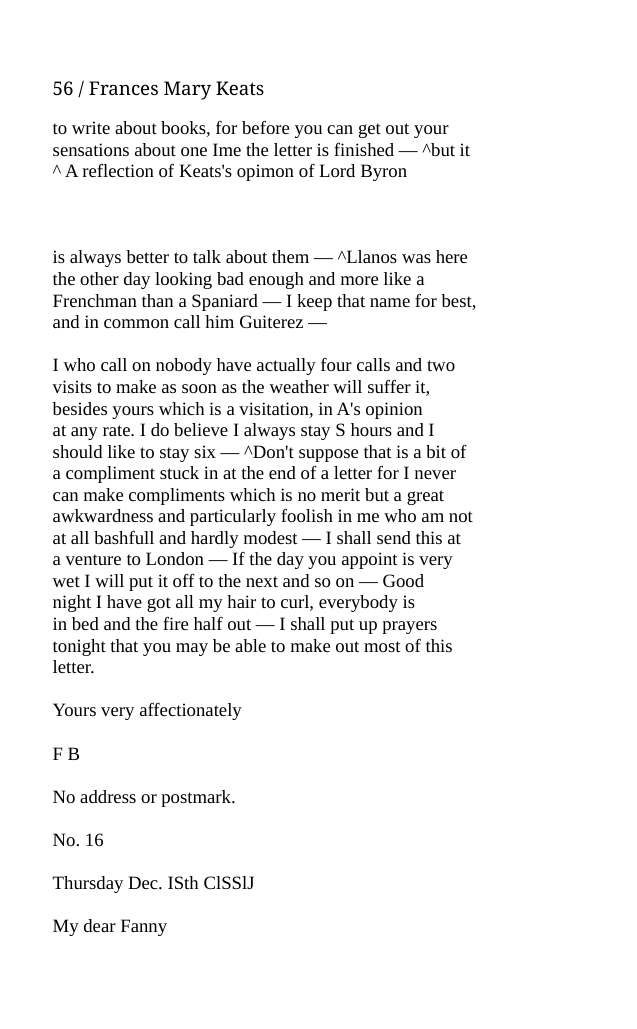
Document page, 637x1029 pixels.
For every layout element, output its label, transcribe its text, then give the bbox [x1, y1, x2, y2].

text sensations about one Ime the letter is finished — ^but it [52, 139, 538, 160]
text F B [52, 742, 538, 764]
text at any rate. I do believe I always stay S hours and I [52, 419, 538, 441]
text besides yours which is a visitation, in A's opinion [52, 397, 538, 419]
text No address or postmark. [52, 786, 538, 807]
text My dear Fanny [52, 915, 538, 936]
text visits to make as soon as the weather will suffer it, [52, 376, 538, 397]
text at all bashfull and hardly modest — I shall send this at [52, 527, 538, 548]
text a venture to London — If the day you appoint is very [52, 548, 538, 570]
text Thursday Dec. ISth ClSSlJ [52, 872, 538, 893]
text night I have got all my hair to curl, everybody is [52, 591, 538, 613]
text a compliment stuck in at the end of a letter for I never [52, 462, 538, 484]
text and in common call him Guiterez — [52, 311, 538, 333]
text can make compliments which is no merit but a great [52, 484, 538, 505]
text wet I will put it off to the next and so on — Good [52, 570, 538, 591]
text Yours very affectionately [52, 699, 538, 721]
text the other day looking bad enough and more like a [52, 268, 538, 289]
text in bed and the fire half out — I shall put up prayers [52, 613, 538, 634]
text I who call on nobody have actually four calls and two [52, 354, 538, 376]
text should like to stay six — ^Don't suppose that is a bit of [52, 441, 538, 462]
text is always better to talk about them — ^Llanos was here [52, 246, 538, 268]
text awkwardness and particularly foolish in me who am not [52, 505, 538, 527]
text tonight that you may be able to make out most of this [52, 634, 538, 656]
text ^ A reflection of Keats's opimon of Lord Byron [52, 160, 538, 182]
text Frenchman than a Spaniard — I keep that name for best, [52, 289, 538, 311]
text No. 16 [52, 829, 538, 850]
text to write about books, for before you can get out your [52, 117, 538, 139]
text letter. [52, 656, 538, 678]
